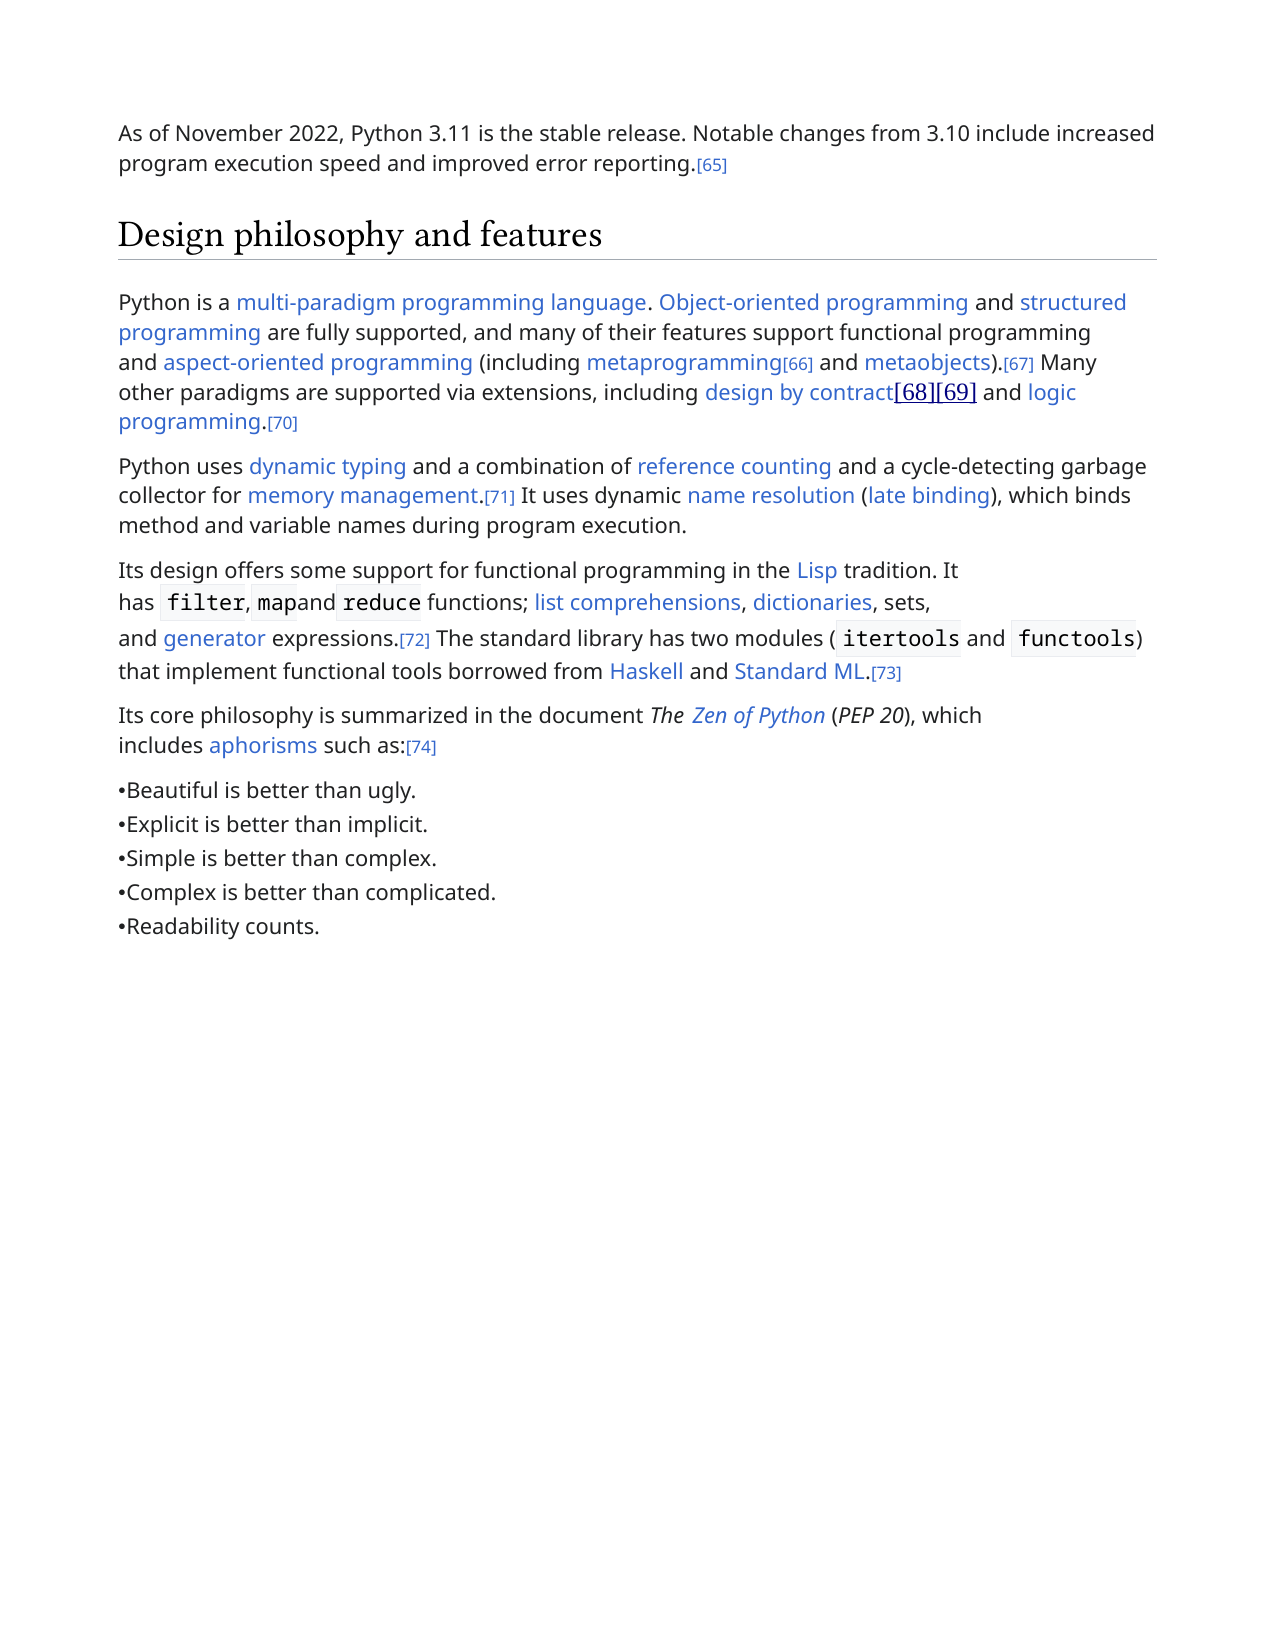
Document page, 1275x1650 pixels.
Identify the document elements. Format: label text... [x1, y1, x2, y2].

list Explicit is better than implicit. [118, 809, 1157, 838]
text Its core philosophy is summarized in the document The Zen of Python (PEP 20), which includes aphorisms such as:[74] [118, 700, 1157, 760]
subtitle Design philosophy and features [118, 213, 1157, 259]
list Readability counts. [118, 911, 1157, 941]
text Python is a multi-paradigm programming language. Object-oriented programming and structured programming are fully supported, and many of their features support functional programming and aspect-oriented programming (including metaprogramming[66] and metaobjects).[67] Many other paradigms are supported via extensions, including design by contract[68][69] and logic programming.[70] [118, 287, 1157, 436]
list Simple is better than complex. [118, 843, 1157, 873]
list Complex is better than complicated. [118, 877, 1157, 907]
text Its design offers some support for functional programming in the Lisp tradition. It has filter,mapandreduce functions; list comprehensions, dictionaries, sets, and generator expressions.[72] The standard library has two modules (itertools and functools) that implement functional tools borrowed from Haskell and Standard ML.[73] [118, 554, 1157, 686]
list Beautiful is better than ugly. [118, 774, 1157, 804]
text As of November 2022, Python 3.11 is the stable release. Notable changes from 3.10 include increased program execution speed and improved error reporting.[65] [118, 118, 1157, 178]
text Python uses dynamic typing and a combination of reference counting and a cycle-detecting garbage collector for memory management.[71] It uses dynamic name resolution (late binding), which binds method and variable names during program execution. [118, 451, 1157, 540]
